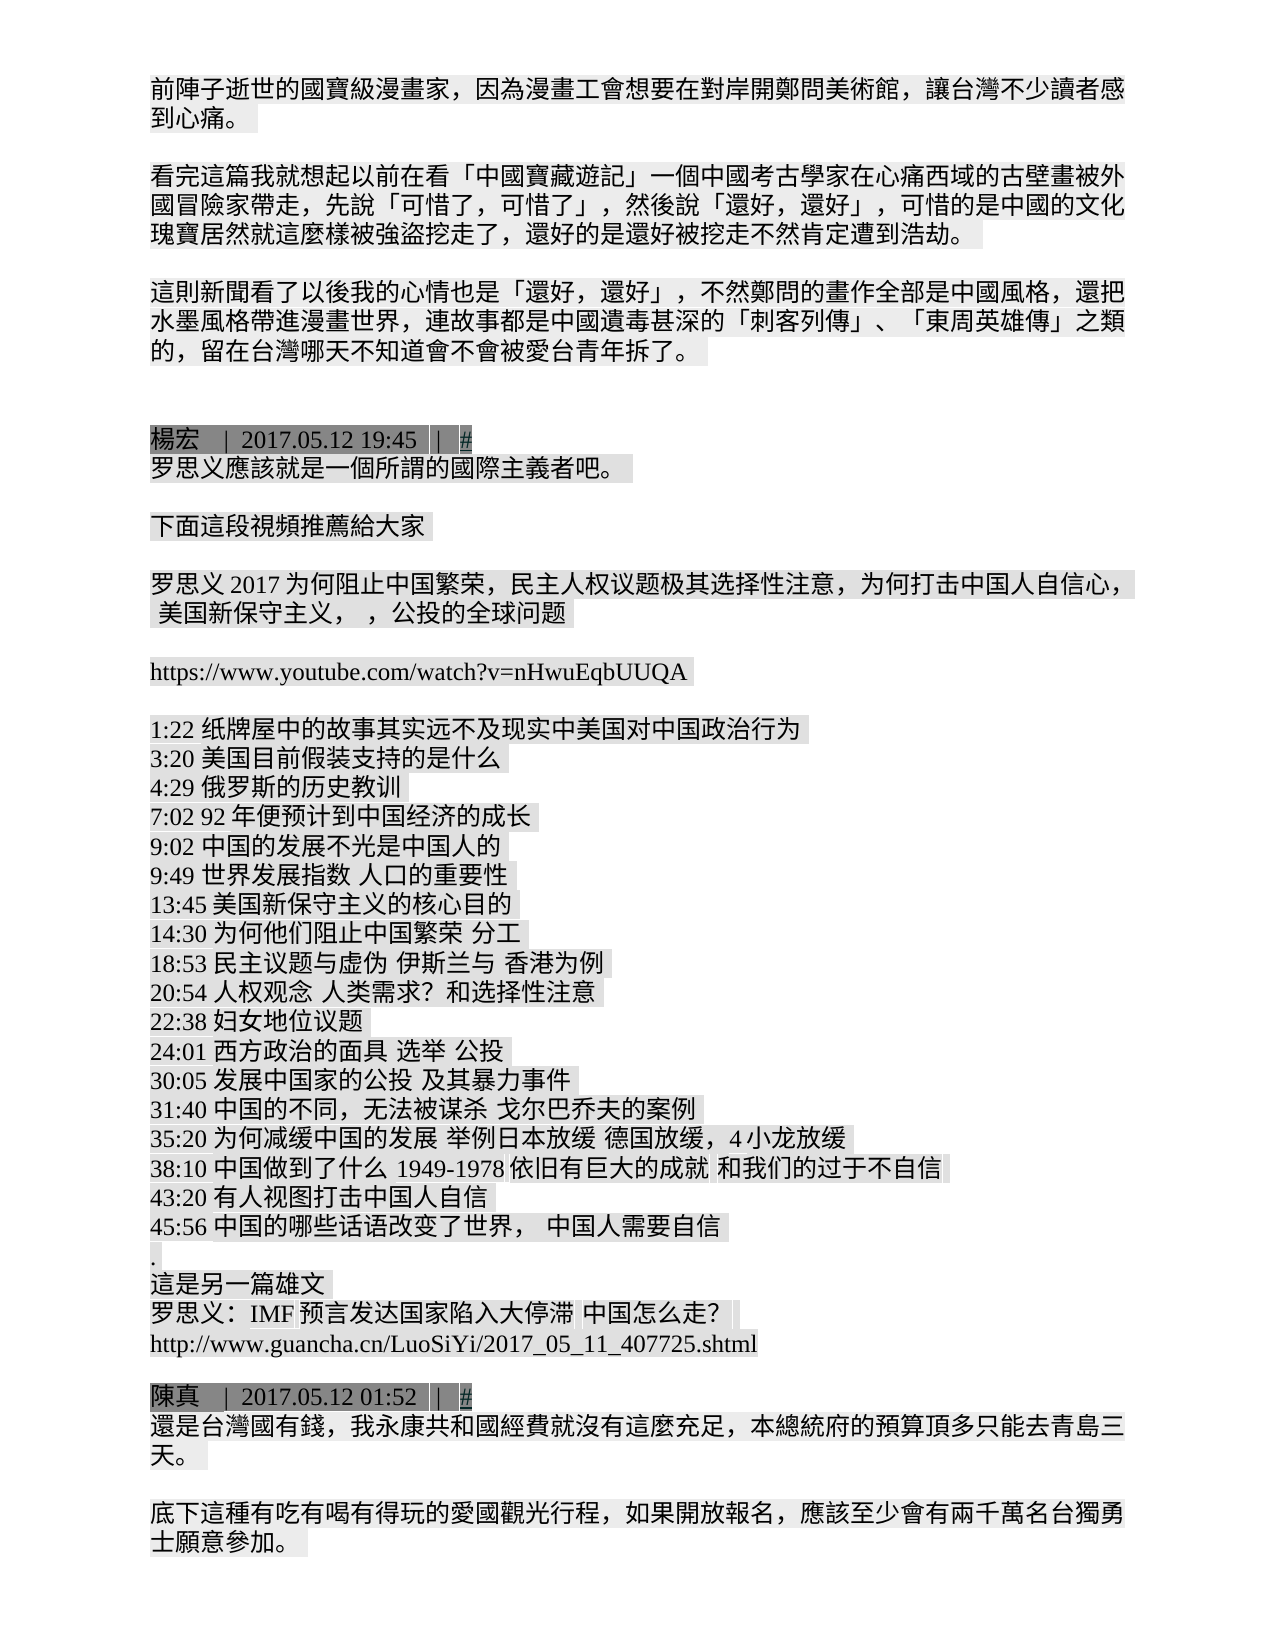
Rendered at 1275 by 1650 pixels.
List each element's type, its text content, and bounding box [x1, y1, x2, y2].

text 罗思义應該就是一個所謂的國際主義者吧。 下面這段視頻推薦給大家 罗思义2017为何阻止中国繁荣，民主人权议题极其选择性注意，为何打击中国人自信心， 美国新保守主义， ，公投的全球问题 https://www.youtube.com/watch?v=nHwuEqbUUQA 1:22 纸牌屋中的故事其实远不及现实中美国对中国政治行为 3:20 美国目前假装支持的是什么 4:29 俄罗斯的历史教训 7:02 92年便预计到中国经济的成长 9:02 中国的发展不光是中国人的 9:49 世界发展指数 人口的重要性 13:45美国新保守主义的核心目的 14:30 为何他们阻止中国繁荣 分工 18:53 民主议题与虚伪 伊斯兰与 香港为例 20:54 人权观念 人类需求？和选择性注意 22:38 妇女地位议题 24:01 西方政治的面具 选举 公投 30:05 发展中国家的公投 及其暴力事件 31:40 中国的不同，无法被谋杀 戈尔巴乔夫的案例 35:20 为何减缓中国的发展 举例日本放缓 德国放缓，4小龙放缓 38:10 中国做到了什么 1949-1978依旧有巨大的成就 和我们的过于不自信 43:20 有人视图打击中国人自信 45:56 中国的哪些话语改变了世界， 中国人需要自信 . 這是另一篇雄文 罗思义：IMF预言发达国家陷入大停滞 中国怎么走？ http://www.guancha.cn/LuoSiYi/2017_05_11_407725.shtml [150, 454, 1125, 1357]
text 陳真 | 2017.05.12 01:52 | # [150, 1382, 1125, 1412]
text 還是台灣國有錢，我永康共和國經費就沒有這麼充足，本總統府的預算頂多只能去青島三天。 底下這種有吃有喝有得玩的愛國觀光行程，如果開放報名，應該至少會有兩千萬名台獨勇士願意參加。 [150, 1412, 1125, 1557]
text 楊宏 | 2017.05.12 19:45 | # [150, 425, 1125, 454]
text 前陣子逝世的國寶級漫畫家，因為漫畫工會想要在對岸開鄭問美術館，讓台灣不少讀者感到心痛。 看完這篇我就想起以前在看「中國寶藏遊記」一個中國考古學家在心痛西域的古壁畫被外國冒險家帶走，先說「可惜了，可惜了」，然後說「還好，還好」，可惜的是中國的文化瑰寶居然就這麼樣被強盜挖走了，還好的是還好被挖走不然肯定遭到浩劫。 這則新聞看了以後我的心情也是「還好，還好」，不然鄭問的畫作全部是中國風格，還把水墨風格帶進漫畫世界，連故事都是中國遺毒甚深的「刺客列傳」、「東周英雄傳」之類的，留在台灣哪天不知道會不會被愛台青年拆了。 [150, 75, 1125, 400]
